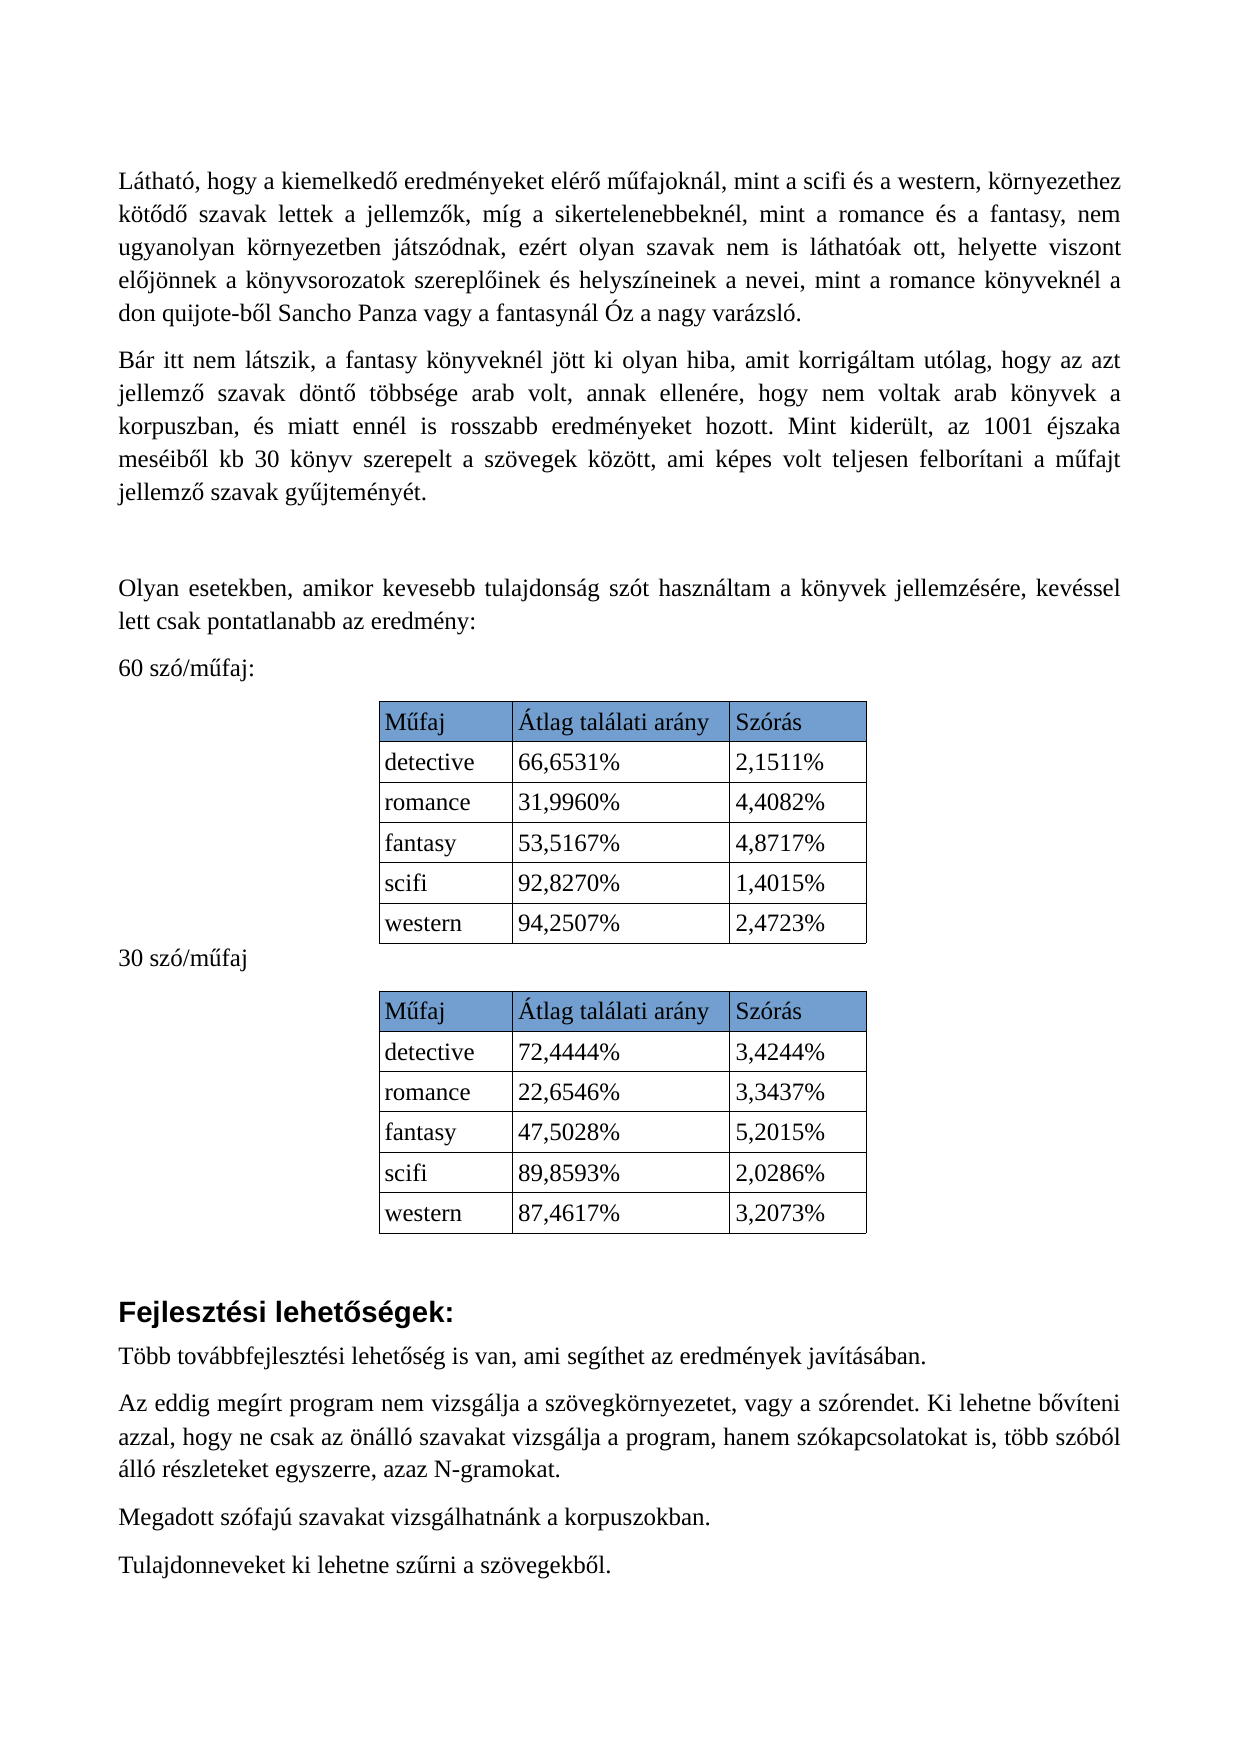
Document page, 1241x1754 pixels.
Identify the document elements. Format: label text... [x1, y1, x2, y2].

table_cell scifi [380, 1153, 512, 1192]
text Megadott szófajú szavakat vizsgálhatnánk a korpuszokban. [118, 1502, 1122, 1531]
text Tulajdonneveket ki lehetne szűrni a szövegekből. [118, 1550, 1122, 1578]
table_cell 72,4444% [513, 1032, 729, 1071]
table_cell romance [380, 1072, 512, 1111]
table_cell 5,2015% [730, 1112, 866, 1152]
table_cell 92,8270% [513, 863, 729, 902]
table_cell 89,8593% [513, 1153, 729, 1192]
table_cell 2,1511% [730, 742, 866, 782]
subtitle Fejlesztési lehetőségek: [118, 1295, 1122, 1328]
table_cell detective [380, 1032, 512, 1071]
table_cell 31,9960% [513, 783, 729, 822]
text Látható, hogy a kiemelkedő eredményeket elérő műfajoknál, mint a scifi és a western, környezethez kötődő szavak lettek a jellemzők, míg a sikertelenebbeknél, mint a romance és a fantasy, nem ugyanolyan környezetben játszódnak, ezért olyan szavak nem is láthatóak ott, helyette viszont előjönnek a könyvsorozatok szereplőinek és helyszíneinek a nevei, mint a romance könyveknél a don quijote-ből Sancho Panza vagy a fantasynál Óz a nagy varázsló. [118, 166, 1122, 327]
table_cell western [380, 1193, 512, 1232]
table_cell 1,4015% [730, 863, 866, 902]
table_cell 94,2507% [513, 904, 729, 943]
text 60 szó/műfaj: [118, 653, 1122, 682]
table_cell 22,6546% [513, 1072, 729, 1111]
table_cell western [380, 904, 512, 943]
table_cell 3,2073% [730, 1193, 866, 1232]
table_cell 3,3437% [730, 1072, 866, 1111]
table_cell 87,4617% [513, 1193, 729, 1232]
text Az eddig megírt program nem vizsgálja a szövegkörnyezetet, vagy a szórendet. Ki lehetne bővíteni azzal, hogy ne csak az önálló szavakat vizsgálja a program, hanem szókapcsolatokat is, több szóból álló részleteket egyszerre, azaz N-gramokat. [118, 1388, 1122, 1483]
table_header Szórás [730, 702, 866, 741]
table_header Szórás [730, 992, 866, 1031]
text Olyan esetekben, amikor kevesebb tulajdonság szót használtam a könyvek jellemzésére, kevéssel lett csak pontatlanabb az eredmény: [118, 573, 1122, 634]
table_header Műfaj [380, 992, 512, 1031]
table_cell 4,8717% [730, 823, 866, 862]
table_cell fantasy [380, 823, 512, 862]
table_cell 2,0286% [730, 1153, 866, 1192]
text 30 szó/műfaj [118, 943, 1122, 972]
table_header Átlag találati arány [513, 992, 729, 1031]
table_cell 4,4082% [730, 783, 866, 822]
table_header Műfaj [380, 702, 512, 741]
table_cell fantasy [380, 1112, 512, 1152]
table_cell 47,5028% [513, 1112, 729, 1152]
table_cell 66,6531% [513, 742, 729, 782]
table_header Átlag találati arány [513, 702, 729, 741]
table_cell 53,5167% [513, 823, 729, 862]
table_cell scifi [380, 863, 512, 902]
table_cell 3,4244% [730, 1032, 866, 1071]
table_cell detective [380, 742, 512, 782]
text Bár itt nem látszik, a fantasy könyveknél jött ki olyan hiba, amit korrigáltam utólag, hogy az azt jellemző szavak döntő többsége arab volt, annak ellenére, hogy nem voltak arab könyvek a korpuszban, és miatt ennél is rosszabb eredményeket hozott. Mint kiderült, az 1001 éjszaka meséiből kb 30 könyv szerepelt a szövegek között, ami képes volt teljesen felborítani a műfajt jellemző szavak gyűjteményét. [118, 345, 1122, 506]
table_cell 2,4723% [730, 904, 866, 943]
table_cell romance [380, 783, 512, 822]
text Több továbbfejlesztési lehetőség is van, ami segíthet az eredmények javításában. [118, 1341, 1122, 1370]
